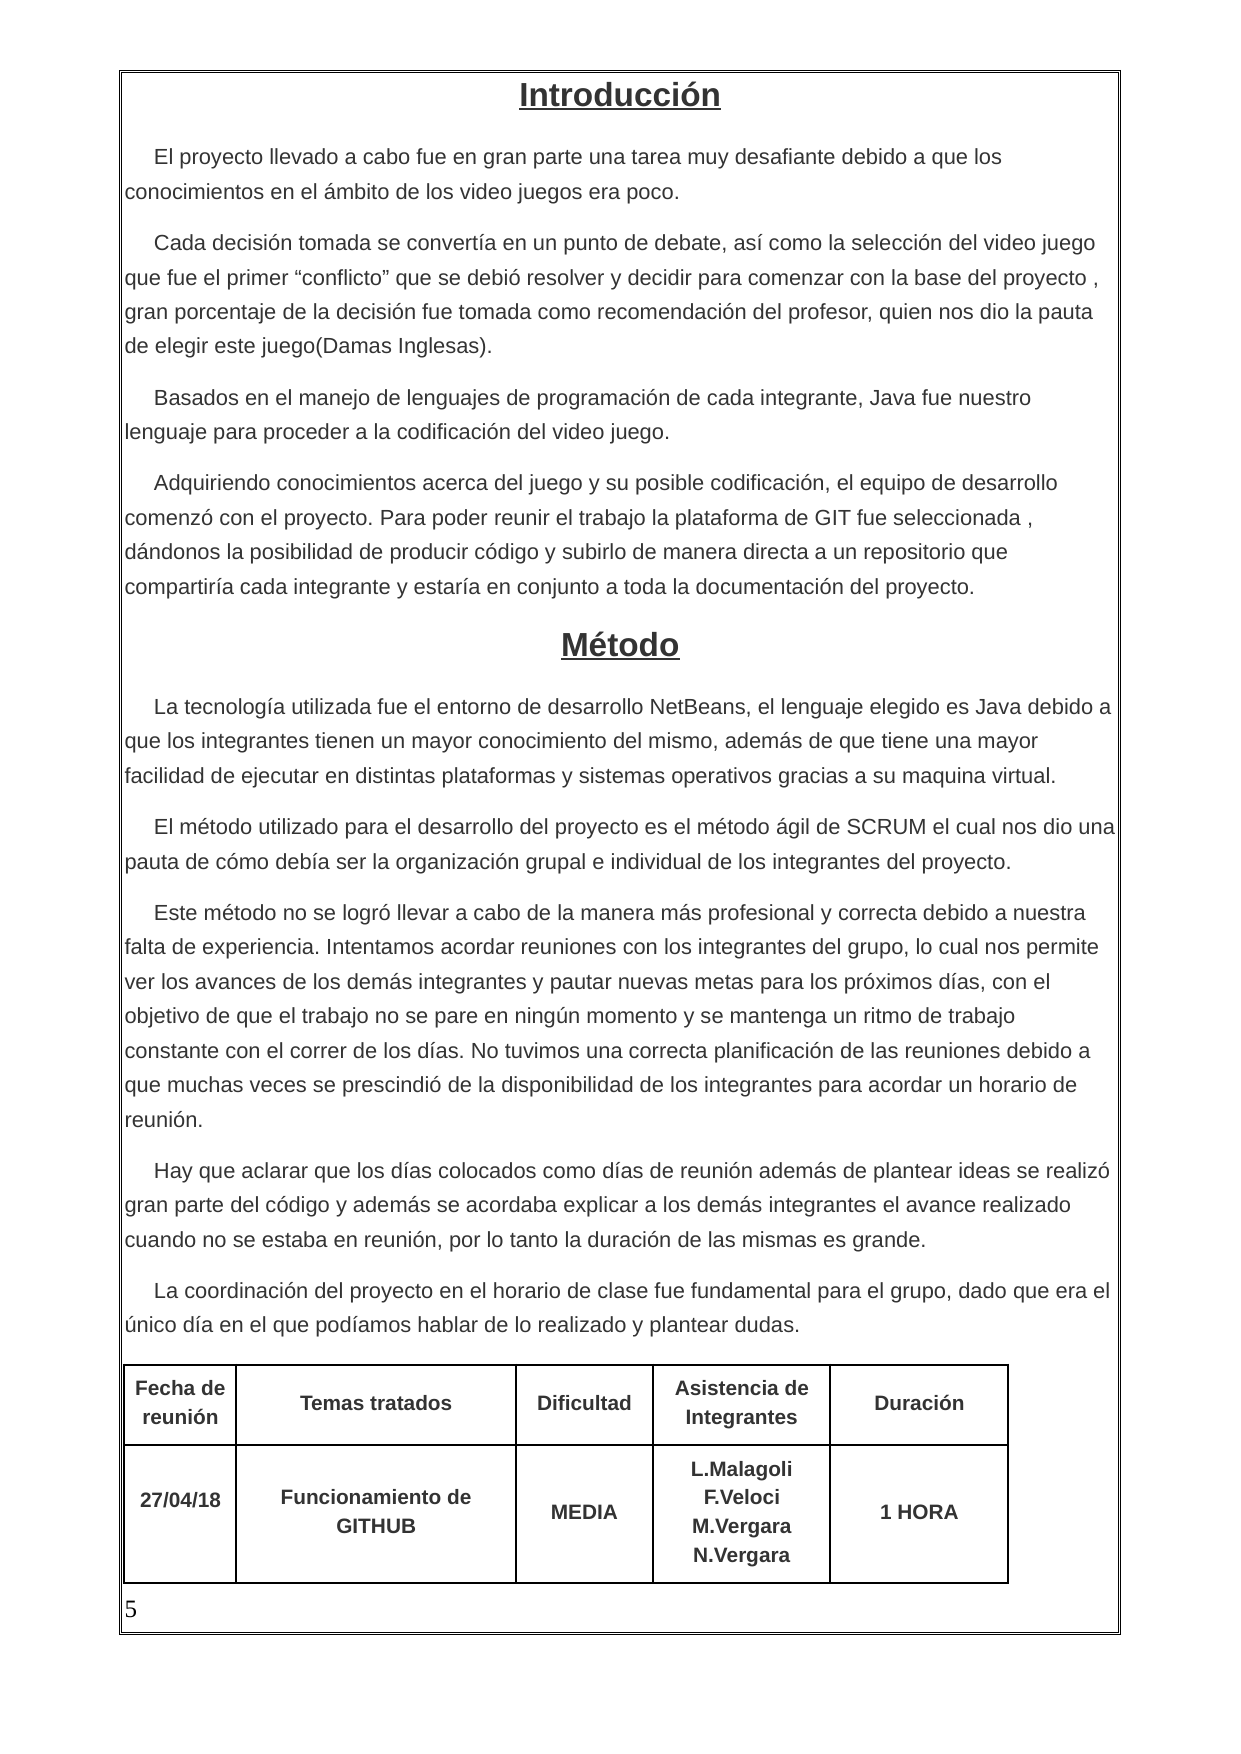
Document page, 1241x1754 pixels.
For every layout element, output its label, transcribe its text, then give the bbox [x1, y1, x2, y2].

table_cell 1 HORA [831, 1446, 1007, 1582]
text La coordinación del proyecto en el horario de clase fue fundamental para el grupo, dado que era el único día en el que podíamos hablar de lo realizado y plantear dudas. [124, 1278, 1116, 1337]
text Método [124, 625, 1116, 663]
text La tecnología utilizada fue el entorno de desarrollo NetBeans, el lenguaje elegido es Java debido a que los integrantes tienen un mayor conocimiento del mismo, además de que tiene una mayor facilidad de ejecutar en distintas plataformas y sistemas operativos gracias a su maquina virtual. [124, 694, 1116, 788]
table_header Temas tratados [237, 1366, 515, 1444]
text El método utilizado para el desarrollo del proyecto es el método ágil de SCRUM el cual nos dio una pauta de cómo debía ser la organización grupal e individual de los integrantes del proyecto. [124, 814, 1116, 874]
text Cada decisión tomada se convertía en un punto de debate, así como la selección del video juego que fue el primer “conflicto” que se debió resolver y decidir para comenzar con la base del proyecto , gran porcentaje de la decisión fue tomada como recomendación del profesor, quien nos dio la pauta de elegir este juego(Damas Inglesas). [124, 230, 1116, 358]
table_cell Funcionamiento de GITHUB [237, 1446, 515, 1582]
text Basados en el manejo de lenguajes de programación de cada integrante, Java fue nuestro lenguaje para proceder a la codificación del video juego. [124, 384, 1116, 444]
table_header Duración [831, 1366, 1007, 1444]
table_header Dificultad [517, 1366, 652, 1444]
table_cell MEDIA [517, 1446, 652, 1582]
text Introducción [124, 75, 1116, 113]
text El proyecto llevado a cabo fue en gran parte una tarea muy desafiante debido a que los conocimientos en el ámbito de los video juegos era poco. [124, 144, 1116, 204]
table_header Asistencia de Integrantes [654, 1366, 829, 1444]
table_header Fecha de reunión [125, 1366, 235, 1444]
table_cell L.Malagoli F.Veloci M.Vergara N.Vergara [654, 1446, 829, 1582]
text Adquiriendo conocimientos acerca del juego y su posible codificación, el equipo de desarrollo comenzó con el proyecto. Para poder reunir el trabajo la plataforma de GIT fue seleccionada , dándonos la posibilidad de producir código y subirlo de manera directa a un repositorio que compartiría cada integrante y estaría en conjunto a toda la documentación del proyecto. [124, 470, 1116, 599]
text Este método no se logró llevar a cabo de la manera más profesional y correcta debido a nuestra falta de experiencia. Intentamos acordar reuniones con los integrantes del grupo, lo cual nos permite ver los avances de los demás integrantes y pautar nuevas metas para los próximos días, con el objetivo de que el trabajo no se pare en ningún momento y se mantenga un ritmo de trabajo constante con el correr de los días. No tuvimos una correcta planificación de las reuniones debido a que muchas veces se prescindió de la disponibilidad de los integrantes para acordar un horario de reunión. [124, 900, 1116, 1132]
table_cell 27/04/18 [125, 1446, 235, 1582]
text Hay que aclarar que los días colocados como días de reunión además de plantear ideas se realizó gran parte del código y además se acordaba explicar a los demás integrantes el avance realizado cuando no se estaba en reunión, por lo tanto la duración de las mismas es grande. [124, 1158, 1116, 1252]
